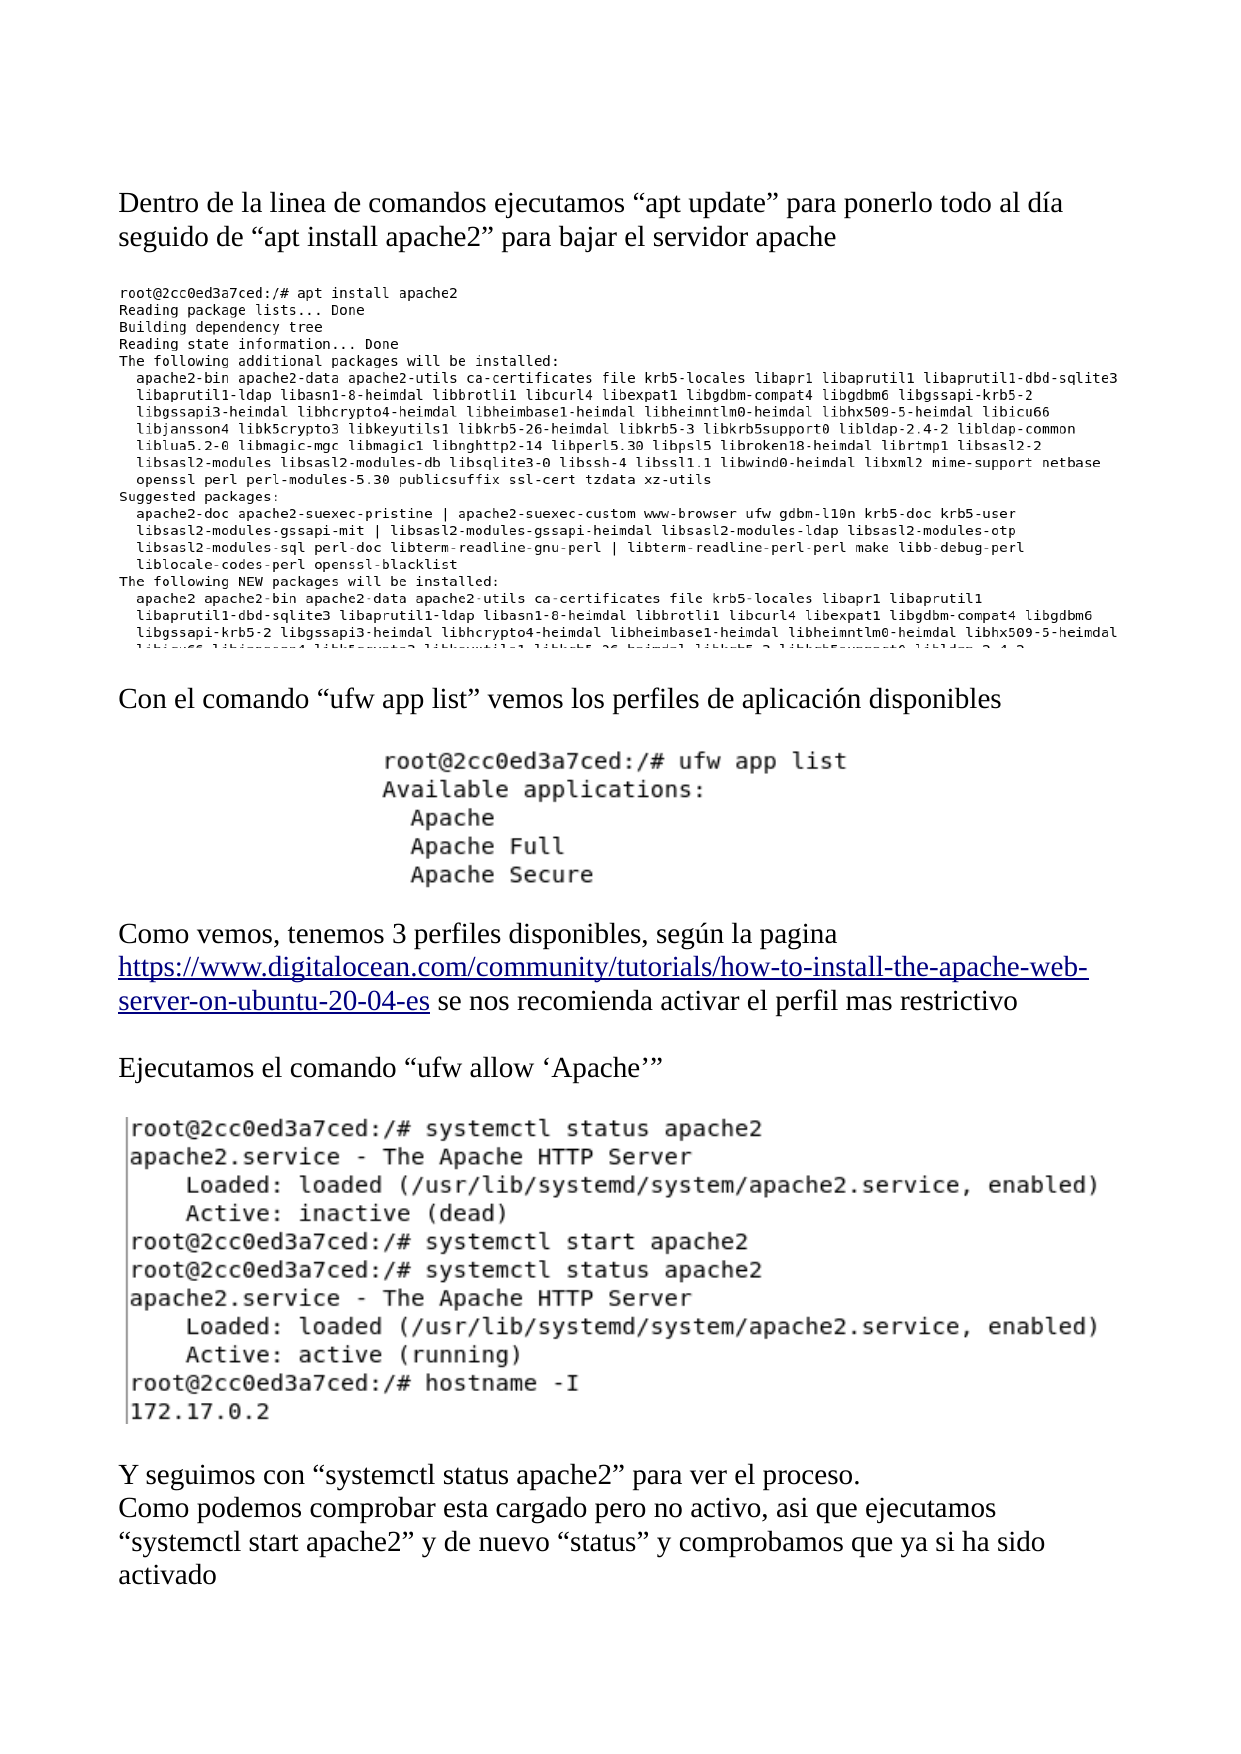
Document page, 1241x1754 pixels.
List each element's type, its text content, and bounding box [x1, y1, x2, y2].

text Con el comando “ufw app list” vemos los perfiles de aplicación disponibles [118, 648, 1122, 714]
picture [118, 285, 1123, 648]
text Dentro de la linea de comandos ejecutamos “apt update” para ponerlo todo al día seguido de “apt install apache2” para bajar el servidor apache [118, 185, 1122, 252]
text Como podemos comprobar esta cargado pero no activo, asi que ejecutamos “systemctl start apache2” y de nuevo “status” y comprobamos que ya si ha sido activado [118, 1490, 1122, 1591]
picture [125, 1117, 1115, 1424]
text Ejecutamos el comando “ufw allow ‘Apache’” [118, 1050, 1122, 1083]
text Como vemos, tenemos 3 perfiles disponibles, según la pagina https://www.digitalocean.com/community/tutorials/how-to-install-the-apache-web-server-on-ubuntu-20-04-es se nos recomienda activar el perfil mas restrictivo [118, 916, 1122, 1016]
text Y seguimos con “systemctl status apache2” para ver el proceso. [118, 1117, 1122, 1490]
picture [381, 748, 859, 889]
